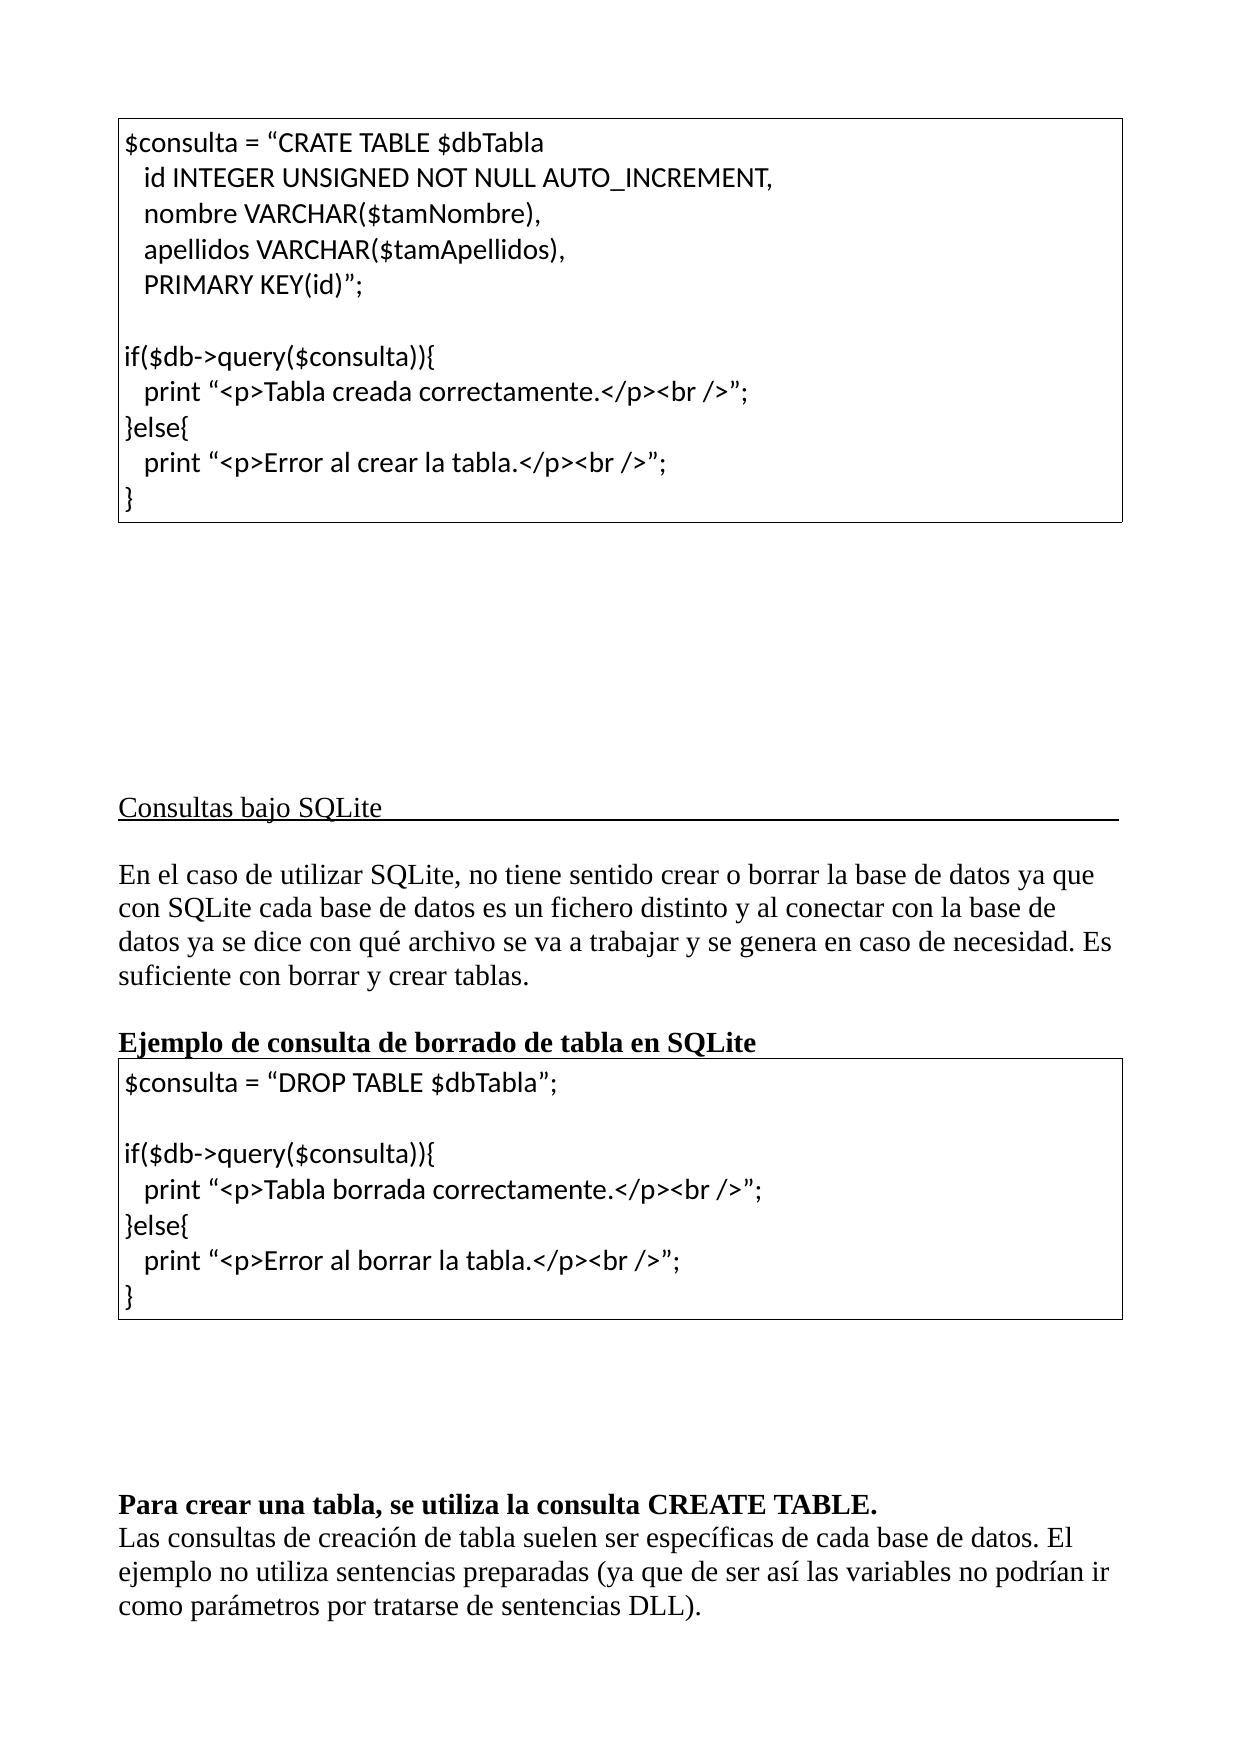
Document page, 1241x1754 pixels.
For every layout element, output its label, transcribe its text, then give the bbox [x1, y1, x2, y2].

text Consultas bajo SQLite [118, 790, 1122, 823]
text Para crear una tabla, se utiliza la consulta CREATE TABLE. [118, 1487, 1122, 1521]
table_header $consulta = “DROP TABLE $dbTabla”; if($db->query($consulta)){ print “<p>Tabla borrada correctamente.</p><br />”; }else{ print “<p>Error al borrar la tabla.</p><br />”; } [119, 1059, 1122, 1319]
text En el caso de utilizar SQLite, no tiene sentido crear o borrar la base de datos ya que con SQLite cada base de datos es un fichero distinto y al conectar con la base de datos ya se dice con qué archivo se va a trabajar y se genera en caso de necesidad. Es suficiente con borrar y crear tablas. [118, 857, 1122, 991]
text Las consultas de creación de tabla suelen ser específicas de cada base de datos. El ejemplo no utiliza sentencias preparadas (ya que de ser así las variables no podrían ir como parámetros por tratarse de sentencias DLL). [118, 1521, 1122, 1621]
text Ejemplo de consulta de borrado de tabla en SQLite [118, 1025, 1122, 1058]
table_header $consulta = “CRATE TABLE $dbTabla id INTEGER UNSIGNED NOT NULL AUTO_INCREMENT, nombre VARCHAR($tamNombre), apellidos VARCHAR($tamApellidos), PRIMARY KEY(id)”; if($db->query($consulta)){ print “<p>Tabla creada correctamente.</p><br />”; }else{ print “<p>Error al crear la tabla.</p><br />”; } [119, 119, 1122, 522]
